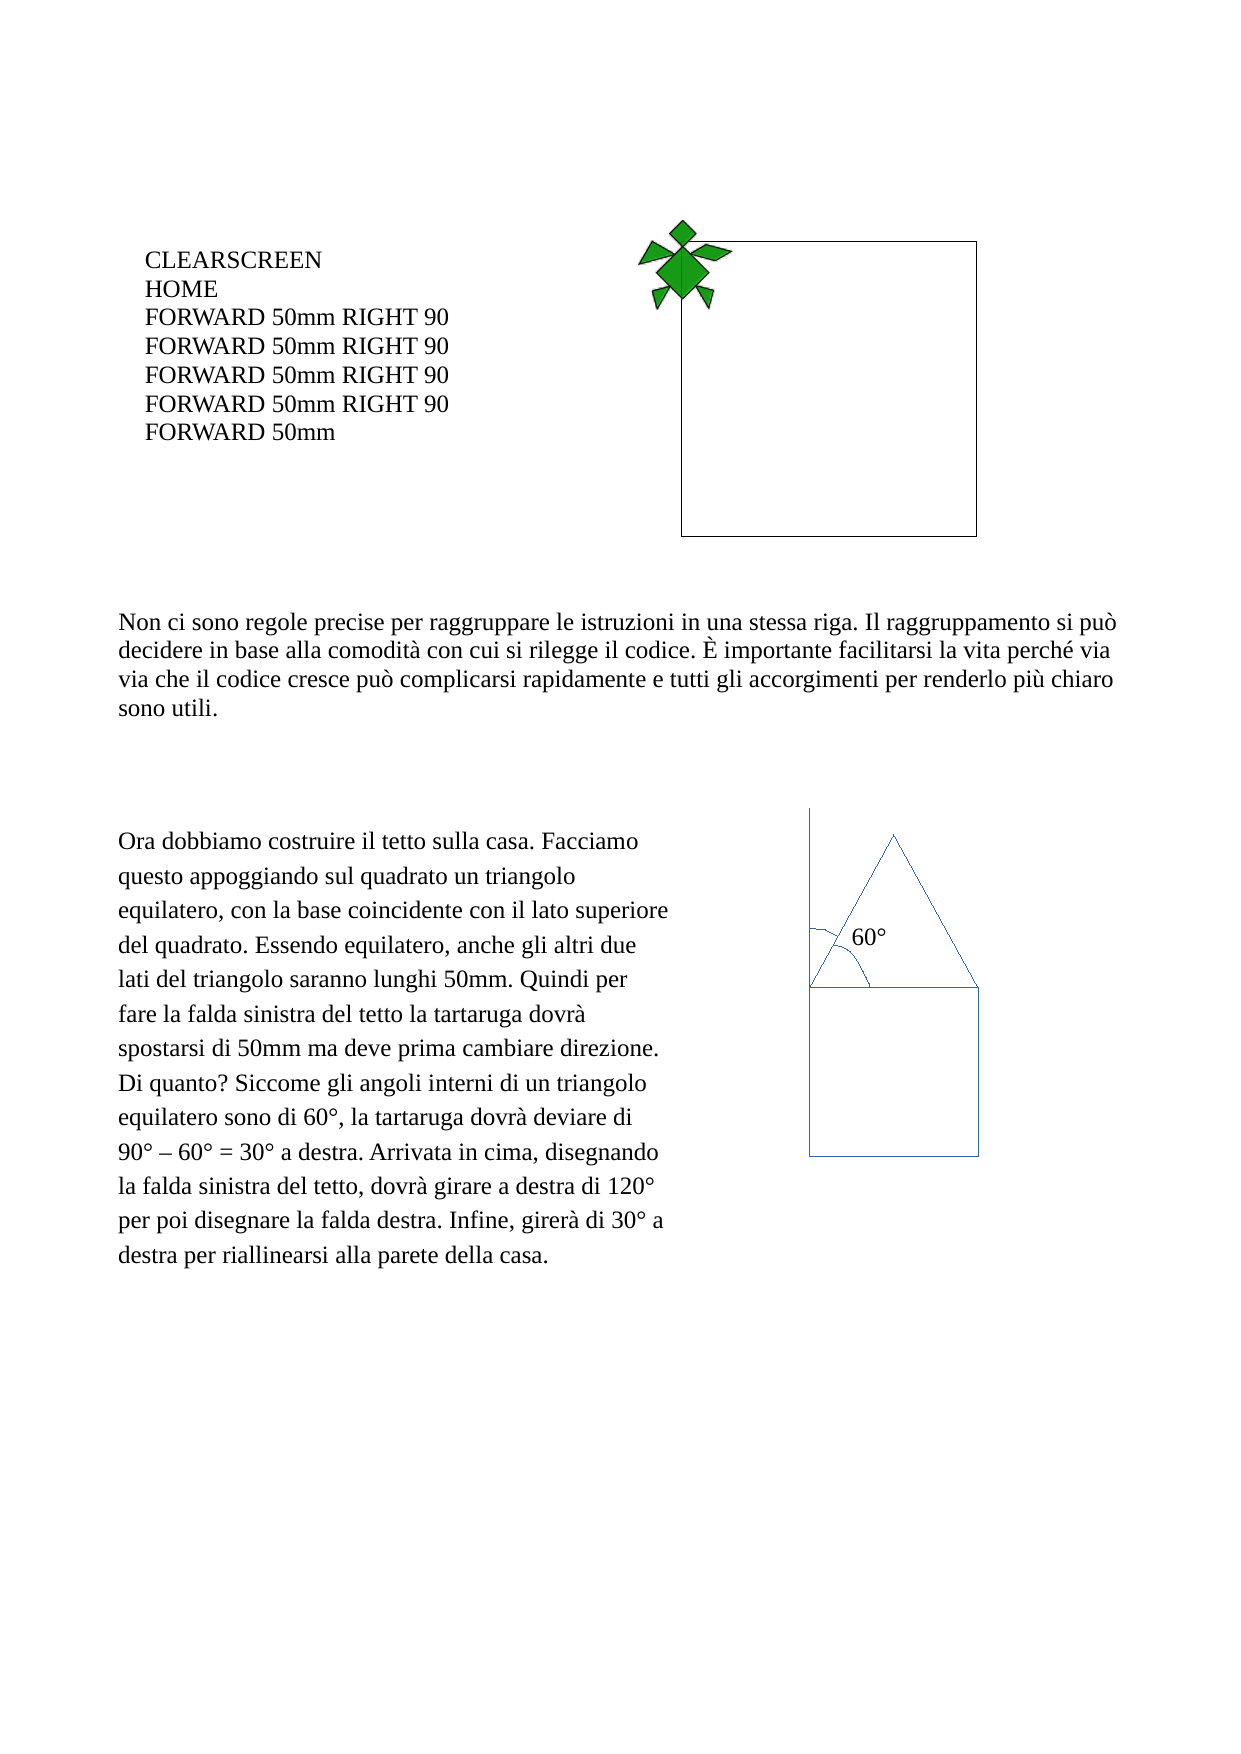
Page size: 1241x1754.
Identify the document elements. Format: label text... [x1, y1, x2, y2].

text Non ci sono regole precise per raggruppare le istruzioni in una stessa riga. Il raggruppamento si può decidere in base alla comodità con cui si rilegge il codice. È importante facilitarsi la vita perché via via che il codice cresce può complicarsi rapidamente e tutti gli accorgimenti per renderlo più chiaro sono utili. [118, 607, 1122, 722]
text FORWARD 50mm RIGHT 90 [144, 360, 623, 389]
text CLEARSCREEN [144, 245, 623, 274]
text FORWARD 50mm RIGHT 90 [144, 331, 623, 360]
text FORWARD 50mm RIGHT 90 [144, 389, 623, 417]
text HOME [144, 274, 623, 302]
text Ora dobbiamo costruire il tetto sulla casa. Facciamo questo appoggiando sul quadrato un triangolo equilatero, con la base coincidente con il lato superiore del quadrato. Essendo equilatero, anche gli altri due lati del triangolo saranno lunghi 50mm. Quindi per fare la falda sinistra del tetto la tartaruga dovrà spostarsi di 50mm ma deve prima cambiare direzione. Di quanto? Siccome gli angoli interni di un triangolo equilatero sono di 60°, la tartaruga dovrà deviare di 90° – 60° = 30° a destra. Arrivata in cima, disegnando la falda sinistra del tetto, dovrà girare a destra di 120° per poi disegnare la falda destra. Infine, girerà di 30° a destra per riallinearsi alla parete della casa. [118, 826, 671, 1269]
text FORWARD 50mm [144, 417, 623, 446]
text FORWARD 50mm RIGHT 90 [144, 302, 623, 331]
